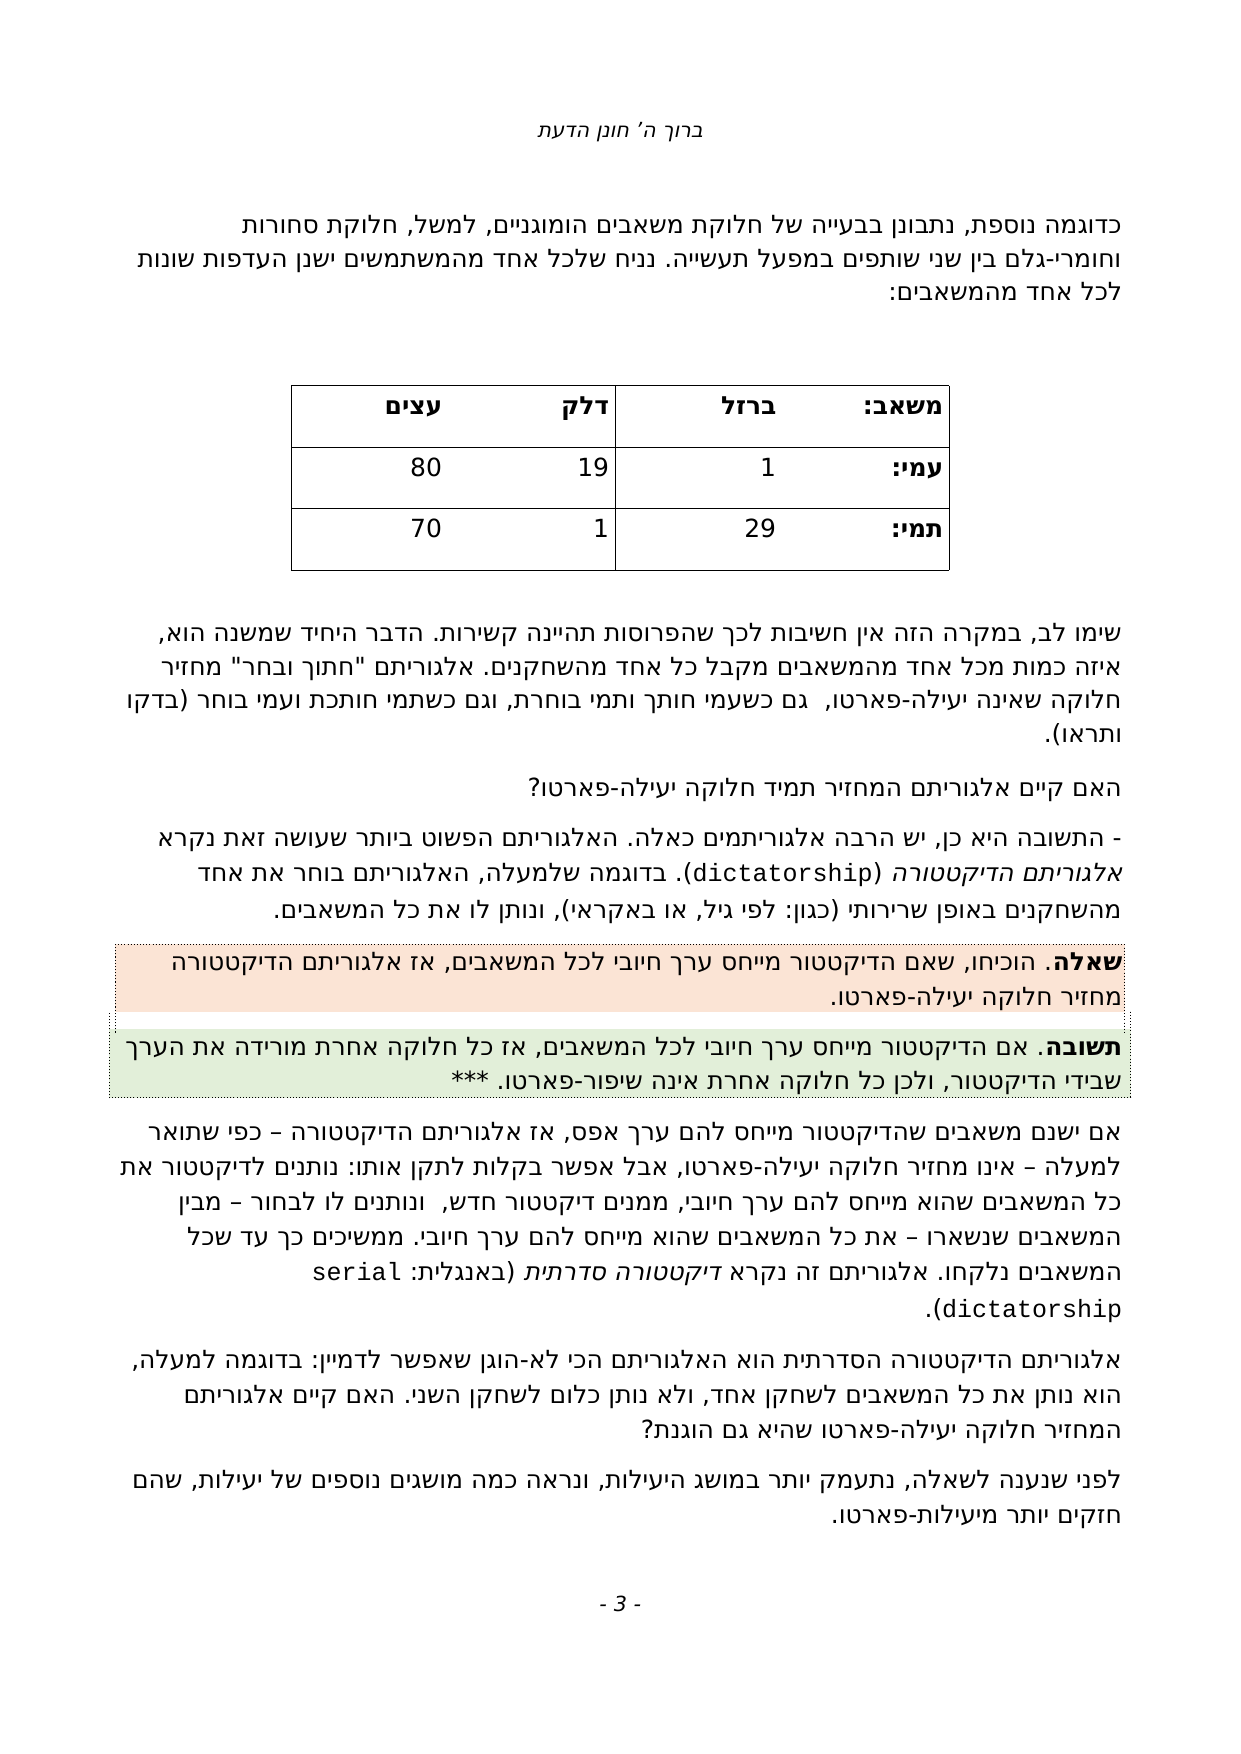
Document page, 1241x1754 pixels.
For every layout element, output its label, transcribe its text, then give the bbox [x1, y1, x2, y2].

text תשובה. אם הדיקטטור מייחס ערך חיובי לכל המשאבים, אז כל חלוקה אחרת מורידה את הערך שבידי הדיקטטור, ולכן כל חלוקה אחרת אינה שיפור-פארטו. *** [109, 1029, 1131, 1098]
text כדוגמה נוספת, נתבונן בבעייה של חלוקת משאבים הומוגניים, למשל, חלוקת סחורות וחומרי-גלם בין שני שותפים במפעל תעשייה. נניח שלכל אחד מהמשתמשים ישנן העדפות שונות לכל אחד מהמשאבים: [118, 210, 1122, 307]
table_header משאב: [782, 386, 949, 447]
text שימו לב, במקרה הזה אין חשיבות לכך שהפרוסות תהיינה קשירות. הדבר היחיד שמשנה הוא, איזה כמות מכל אחד מהמשאבים מקבל כל אחד מהשחקנים. אלגוריתם "חתוך ובחר" מחזיר חלוקה שאינה יעילה-פארטו, גם כשעמי חותך ותמי בוחרת, וגם כשתמי חותכת ועמי בוחר (בדקו ותראו). [118, 619, 1122, 748]
table_cell 19 [448, 448, 615, 508]
text האם קיים אלגוריתם המחזיר תמיד חלוקה יעילה-פארטו? [118, 774, 1122, 803]
table_cell 1 [448, 509, 615, 569]
table_cell עמי: [782, 448, 949, 508]
table_cell 29 [616, 509, 782, 569]
text אלגוריתם הדיקטטורה הסדרתית הוא האלגוריתם הכי לא-הוגן שאפשר לדמיין: בדוגמה למעלה, הוא נותן את כל המשאבים לשחקן אחד, ולא נותן כלום לשחקן השני. האם קיים אלגוריתם המחזיר חלוקה יעילה-פארטו שהיא גם הוגנת? [118, 1345, 1122, 1444]
table_header דלק [448, 386, 615, 447]
table_header עצים [292, 386, 448, 447]
table_cell 80 [292, 448, 448, 508]
table_cell 70 [292, 509, 448, 569]
text לפני שנענה לשאלה, נתעמק יותר במושג היעילות, ונראה כמה מושגים נוספים של יעילות, שהם חזקים יותר מיעילות-פארטו. [118, 1465, 1122, 1529]
table_header ברזל [616, 386, 782, 447]
text - התשובה היא כן, יש הרבה אלגוריתמים כאלה. האלגוריתם הפשוט ביותר שעושה זאת נקרא אלגוריתם הדיקטטורה (dictatorship). בדוגמה שלמעלה, האלגוריתם בוחר את אחד מהשחקנים באופן שרירותי (כגון: לפי גיל, או באקראי), ונותן לו את כל המשאבים. [118, 823, 1122, 924]
table_cell 1 [616, 448, 782, 508]
text אם ישנם משאבים שהדיקטטור מייחס להם ערך אפס, אז אלגוריתם הדיקטטורה – כפי שתואר למעלה – אינו מחזיר חלוקה יעילה-פארטו, אבל אפשר בקלות לתקן אותו: נותנים לדיקטטור את כל המשאבים שהוא מייחס להם ערך חיובי, ממנים דיקטטור חדש, ונותנים לו לבחור – מבין המשאבים שנשארו – את כל המשאבים שהוא מייחס להם ערך חיובי. ממשיכים כך עד שכל המשאבים נלקחו. אלגוריתם זה נקרא דיקטטורה סדרתית (באנגלית: serial dictatorship). [118, 1117, 1122, 1324]
text שאלה. הוכיחו, שאם הדיקטטור מייחס ערך חיובי לכל המשאבים, אז אלגוריתם הדיקטטורה מחזיר חלוקה יעילה-פארטו. [115, 944, 1125, 1012]
table_cell תמי: [782, 509, 949, 569]
